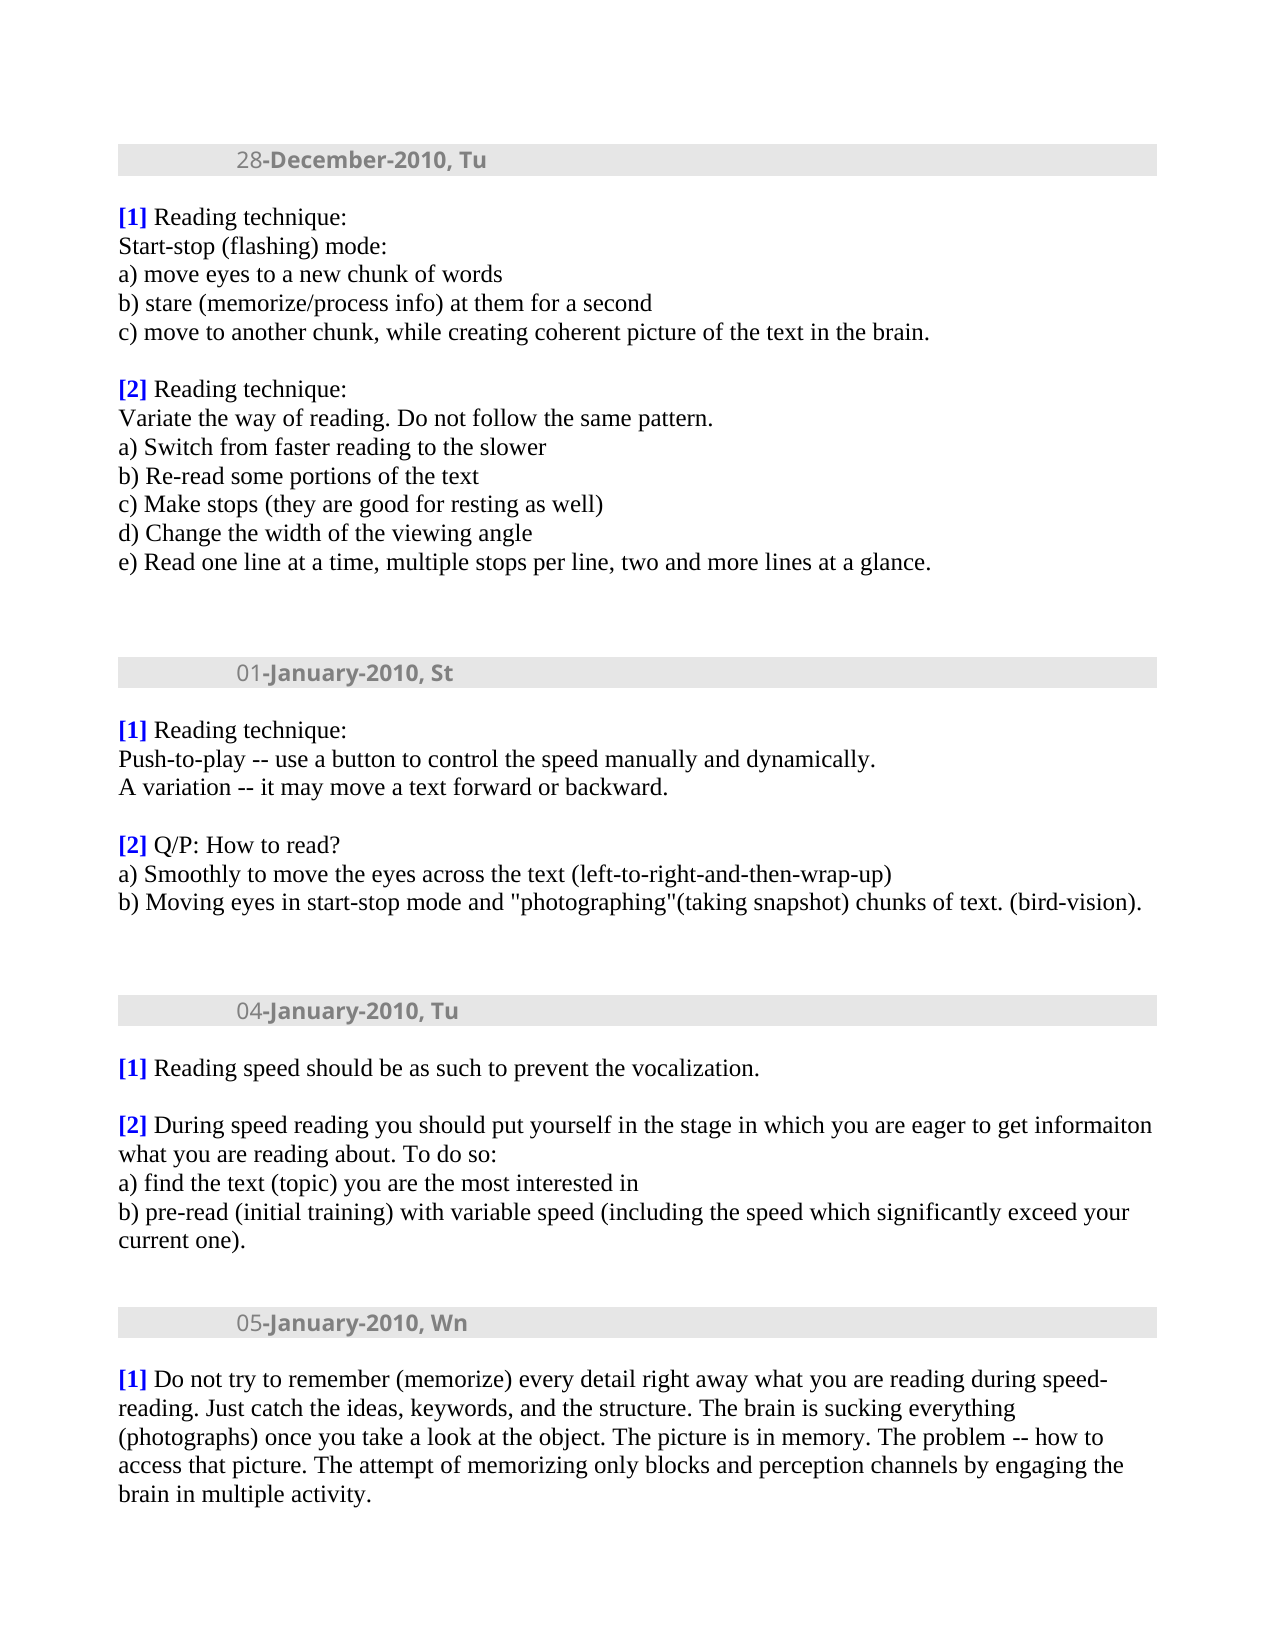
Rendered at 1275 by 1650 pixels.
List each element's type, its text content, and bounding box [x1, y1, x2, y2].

text b) stare (memorize/process info) at them for a second [118, 288, 1157, 317]
text Start-stop (flashing) mode: [118, 231, 1157, 259]
text [1] Reading technique: [118, 202, 1157, 231]
text b) Re-read some portions of the text [118, 461, 1157, 489]
text Push-to-play -- use a button to control the speed manually and dynamically. [118, 744, 1157, 772]
text c) Make stops (they are good for resting as well) [118, 489, 1157, 518]
text [1] Reading speed should be as such to prevent the vocalization. [118, 1053, 1157, 1082]
text 05-January-2010, Wn [118, 1307, 1157, 1338]
text b) Moving eyes in start-stop mode and "photographing"(taking snapshot) chunks of text. (bird-vision). [118, 887, 1157, 916]
text [1] Do not try to remember (memorize) every detail right away what you are reading during speed-reading. Just catch the ideas, keywords, and the structure. The brain is sucking everything (photographs) once you take a look at the object. The picture is in memory. The problem -- how to access that picture. The attempt of memorizing only blocks and perception channels by engaging the brain in multiple activity. [118, 1364, 1157, 1508]
text 01-January-2010, St [118, 657, 1157, 688]
text a) Smoothly to move the eyes across the text (left-to-right-and-then-wrap-up) [118, 859, 1157, 887]
text 04-January-2010, Tu [118, 995, 1157, 1026]
text c) move to another chunk, while creating coherent picture of the text in the brain. [118, 317, 1157, 346]
text [2] During speed reading you should put yourself in the stage in which you are eager to get informaiton what you are reading about. To do so: [118, 1110, 1157, 1168]
text A variation -- it may move a text forward or backward. [118, 772, 1157, 801]
text d) Change the width of the viewing angle [118, 518, 1157, 547]
text [2] Q/P: How to read? [118, 830, 1157, 859]
text [1] Reading technique: [118, 715, 1157, 744]
text a) move eyes to a new chunk of words [118, 259, 1157, 288]
text e) Read one line at a time, multiple stops per line, two and more lines at a glance. [118, 547, 1157, 576]
text Variate the way of reading. Do not follow the same pattern. [118, 403, 1157, 432]
text [2] Reading technique: [118, 374, 1157, 403]
text a) find the text (topic) you are the most interested in [118, 1168, 1157, 1197]
text a) Switch from faster reading to the slower [118, 432, 1157, 461]
text 28-December-2010, Tu [118, 144, 1157, 176]
text b) pre-read (initial training) with variable speed (including the speed which significantly exceed your current one). [118, 1197, 1157, 1254]
